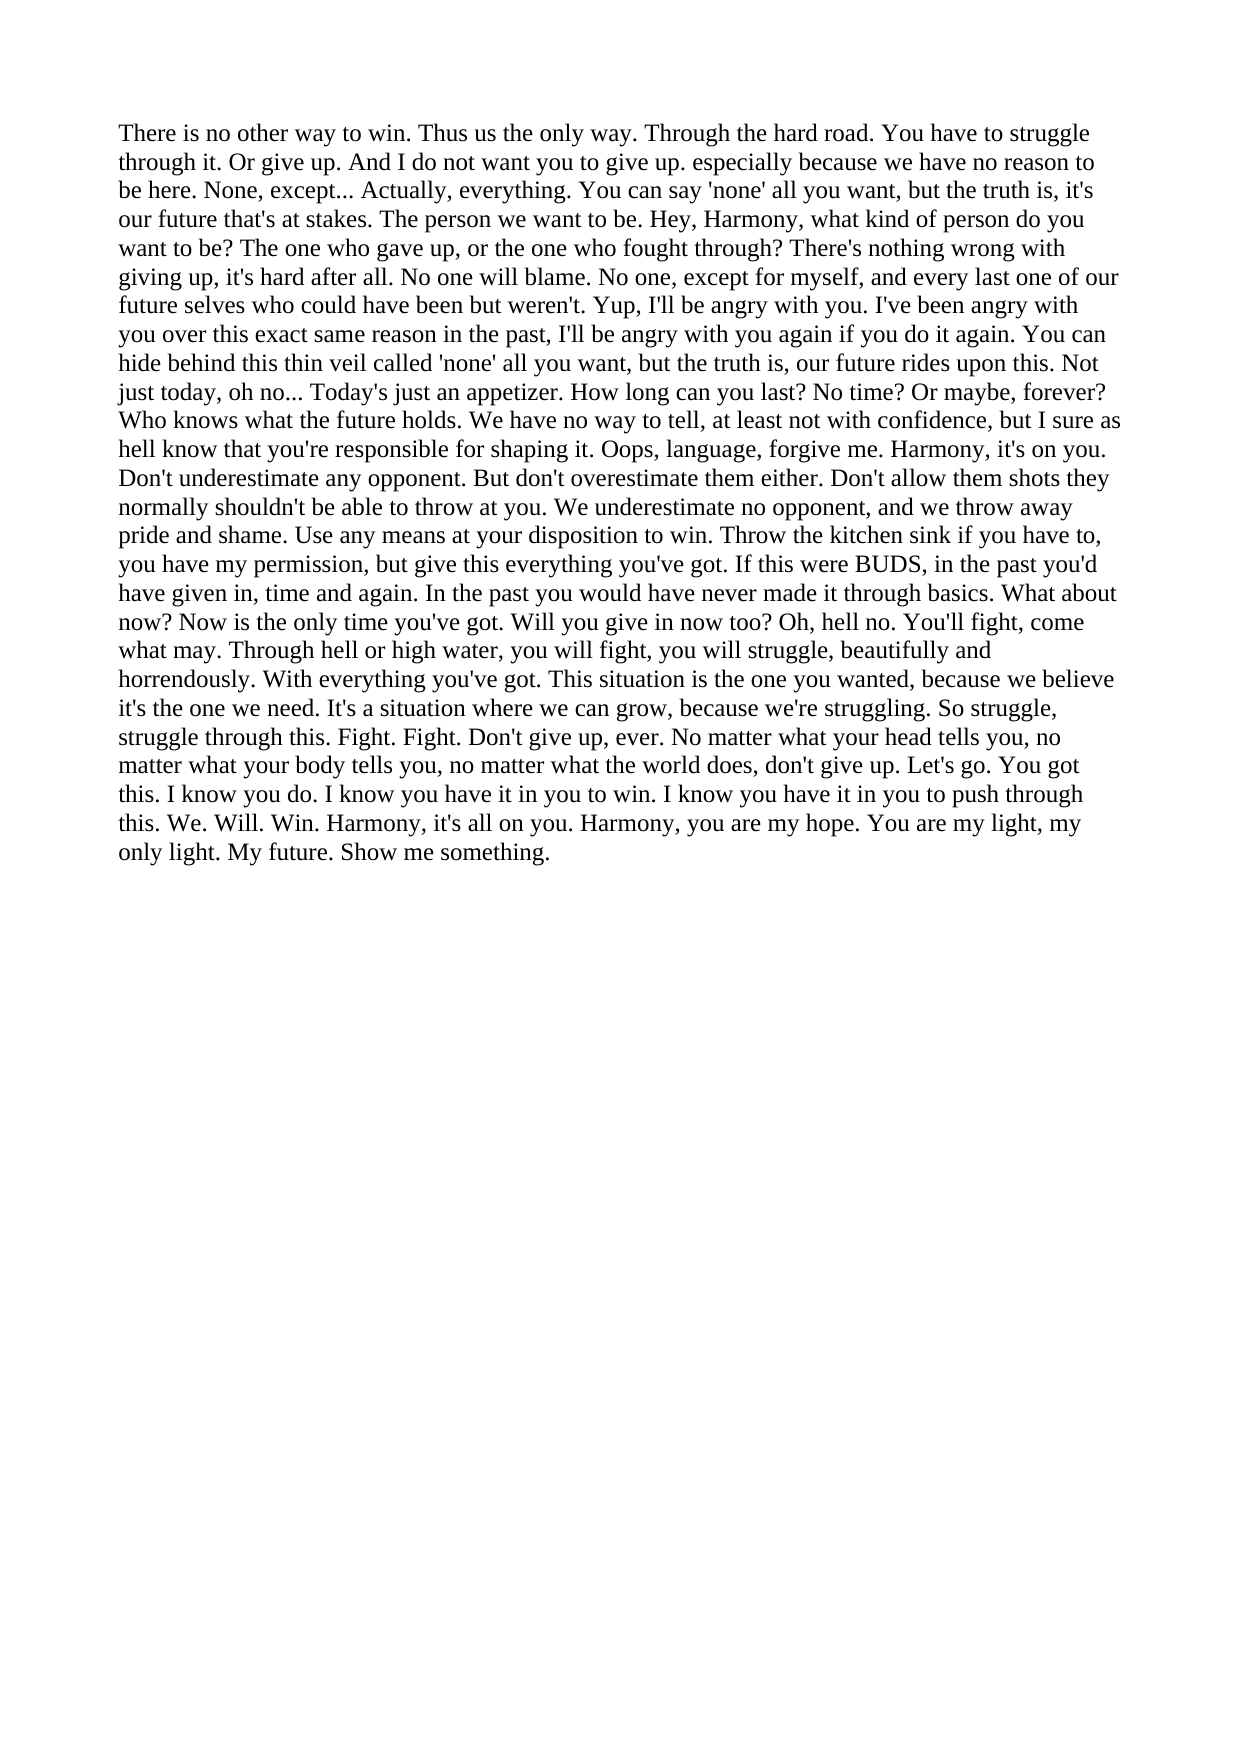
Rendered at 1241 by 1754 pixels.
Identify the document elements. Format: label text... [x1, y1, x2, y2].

text There is no other way to win. Thus us the only way. Through the hard road. You have to struggle through it. Or give up. And I do not want you to give up. especially because we have no reason to be here. None, except... Actually, everything. You can say 'none' all you want, but the truth is, it's our future that's at stakes. The person we want to be. Hey, Harmony, what kind of person do you want to be? The one who gave up, or the one who fought through? There's nothing wrong with giving up, it's hard after all. No one will blame. No one, except for myself, and every last one of our future selves who could have been but weren't. Yup, I'll be angry with you. I've been angry with you over this exact same reason in the past, I'll be angry with you again if you do it again. You can hide behind this thin veil called 'none' all you want, but the truth is, our future rides upon this. Not just today, oh no... Today's just an appetizer. How long can you last? No time? Or maybe, forever? Who knows what the future holds. We have no way to tell, at least not with confidence, but I sure as hell know that you're responsible for shaping it. Oops, language, forgive me. Harmony, it's on you. Don't underestimate any opponent. But don't overestimate them either. Don't allow them shots they normally shouldn't be able to throw at you. We underestimate no opponent, and we throw away pride and shame. Use any means at your disposition to win. Throw the kitchen sink if you have to, you have my permission, but give this everything you've got. If this were BUDS, in the past you'd have given in, time and again. In the past you would have never made it through basics. What about now? Now is the only time you've got. Will you give in now too? Oh, hell no. You'll fight, come what may. Through hell or high water, you will fight, you will struggle, beautifully and horrendously. With everything you've got. This situation is the one you wanted, because we believe it's the one we need. It's a situation where we can grow, because we're struggling. So struggle, struggle through this. Fight. Fight. Don't give up, ever. No matter what your head tells you, no matter what your body tells you, no matter what the world does, don't give up. Let's go. You got this. I know you do. I know you have it in you to win. I know you have it in you to push through this. We. Will. Win. Harmony, it's all on you. Harmony, you are my hope. You are my light, my only light. My future. Show me something. [118, 118, 1122, 866]
